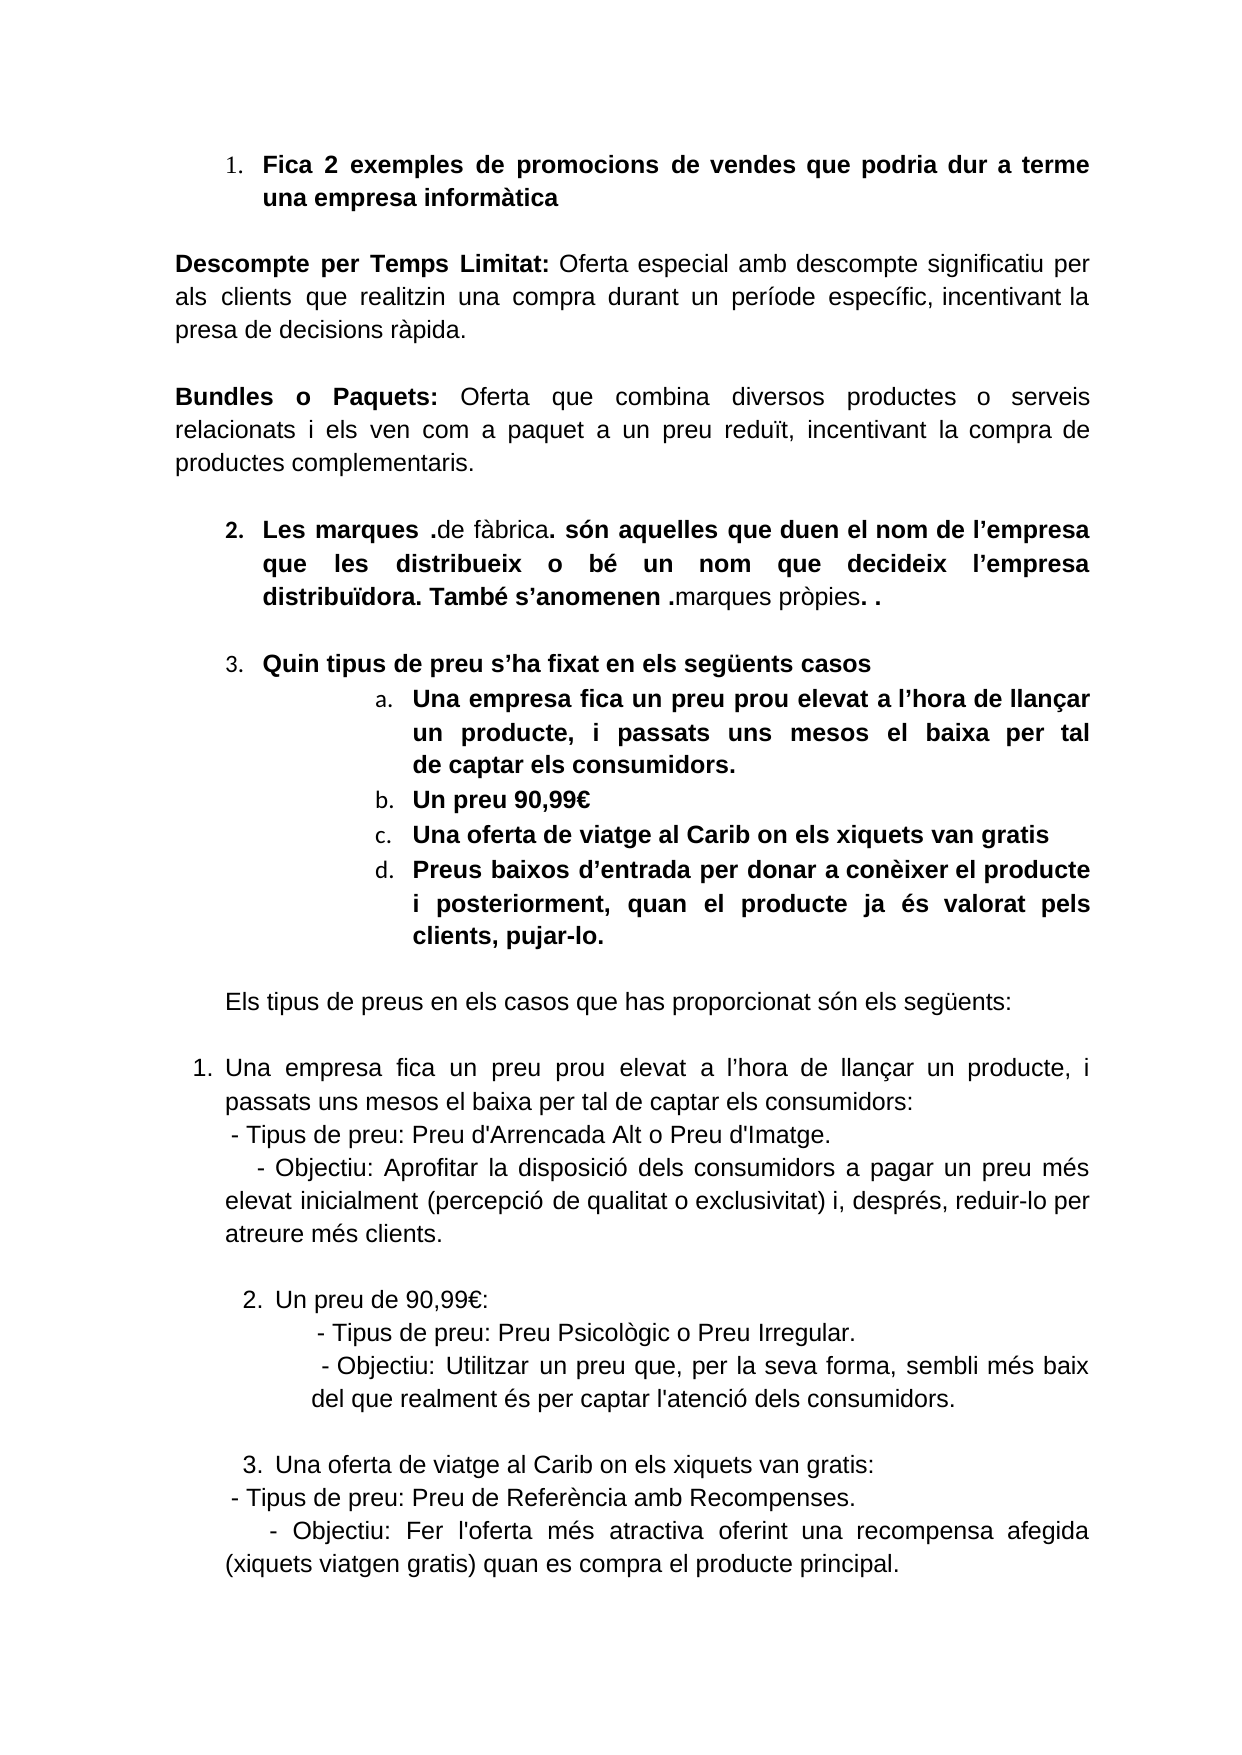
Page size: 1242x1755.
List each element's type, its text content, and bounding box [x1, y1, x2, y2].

list Tipus de preu: Preu de Referència amb Recompenses. [231, 1483, 1102, 1512]
list Les marques .de fàbrica. són aquelles que duen el nom de l’empresa que les distribueix o bé un nom que decideix l’empresa distribuïdora. També s’anomenen .marques pròpies. . [225, 514, 1090, 610]
text Els tipus de preus en els casos que has proporcionat són els següents: [225, 987, 1102, 1016]
list Una oferta de viatge al Carib on els xiquets van gratis: [242, 1450, 1102, 1479]
text Descompte per Temps Limitat: Oferta especial amb descompte significatiu per als clients que realitzin una compra durant un període específic, incentivant la presa de decisions ràpida. [175, 249, 1090, 344]
text - Objectiu: Fer l'oferta més atractiva oferint una recompensa afegida (xiquets viatgen gratis) quan es compra el producte principal. [225, 1516, 1089, 1578]
list Tipus de preu: Preu d'Arrencada Alt o Preu d'Imatge. [231, 1119, 1102, 1148]
list Quin tipus de preu s’ha fixat en els següents casos [225, 648, 1102, 679]
list Preus baixos d’entrada per donar a conèixer el producte i posteriorment, quan el producte ja és valorat pels clients, pujar-lo. [375, 854, 1090, 950]
text Bundles o Paquets: Oferta que combina diversos productes o serveis relacionats i els ven com a paquet a un preu reduït, incentivant la compra de productes complementaris. [175, 382, 1090, 476]
text - Objectiu: Aprofitar la disposició dels consumidors a pagar un preu més elevat inicialment (percepció de qualitat o exclusivitat) i, després, reduir-lo per atreure més clients. [225, 1153, 1090, 1247]
list Una empresa fica un preu prou elevat a l’hora de llançar un producte, i passats uns mesos el baixa per tal de captar els consumidors. [375, 683, 1090, 779]
list Objectiu: Utilitzar un preu que, per la seva forma, sembli més baix del que realment és per captar l'atenció dels consumidors. [296, 1351, 1089, 1413]
list Una empresa fica un preu prou elevat a l’hora de llançar un producte, i passats uns mesos el baixa per tal de captar els consumidors: [192, 1053, 1090, 1115]
list Tipus de preu: Preu Psicològic o Preu Irregular. [296, 1318, 1102, 1347]
subtitle 1. Fica 2 exemples de promocions de vendes que podria dur a terme una empresa informàtica [225, 150, 1102, 212]
list Un preu 90,99€ [375, 784, 1102, 814]
list Un preu de 90,99€: [242, 1285, 1102, 1314]
list Una oferta de viatge al Carib on els xiquets van gratis [375, 819, 1102, 849]
